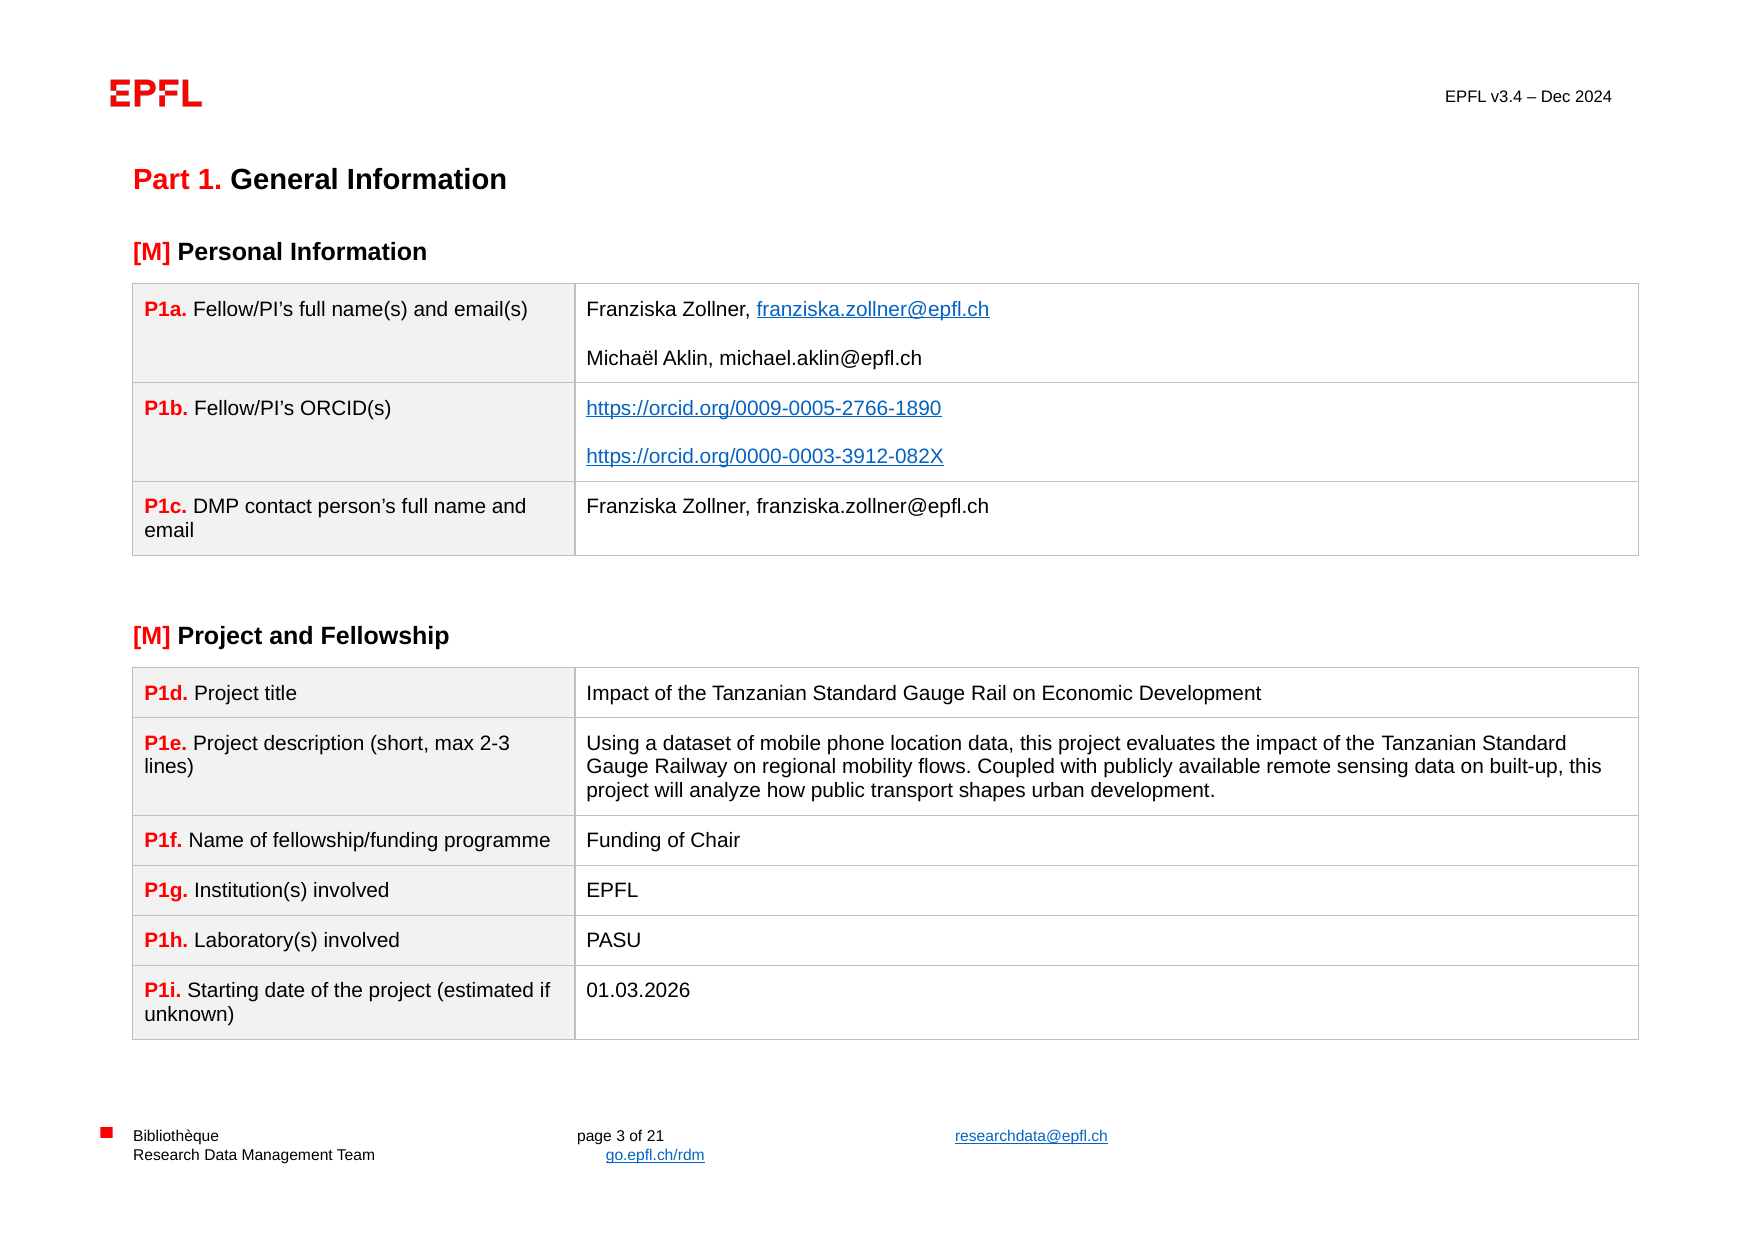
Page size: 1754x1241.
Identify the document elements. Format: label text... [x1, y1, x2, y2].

table_cell P1i. Starting date of the project (estimated if unknown) [133, 966, 574, 1039]
table_cell EPFL [576, 866, 1638, 915]
subtitle [M] Project and Fellowship [133, 621, 1612, 650]
table_cell Franziska Zollner, franziska.zollner@epfl.ch [576, 482, 1638, 555]
table_cell P1e. Project description (short, max 2-3 lines) [133, 718, 574, 815]
subtitle [M] Personal Information [133, 237, 1612, 266]
table_header Franziska Zollner, franziska.zollner@epfl.ch Michaël Aklin, michael.aklin@epfl.ch [576, 284, 1638, 382]
table_header Impact of the Tanzanian Standard Gauge Rail on Economic Development [576, 668, 1638, 717]
table_cell Using a dataset of mobile phone location data, this project evaluates the impact of the Tanzanian Standard Gauge Railway on regional mobility flows. Coupled with publicly available remote sensing data on built-up, this project will analyze how public transport shapes urban development. [576, 718, 1638, 815]
table_cell P1g. Institution(s) involved [133, 866, 574, 915]
table_cell P1h. Laboratory(s) involved [133, 916, 574, 965]
table_cell P1c. DMP contact person’s full name and email [133, 482, 574, 555]
table_cell P1b. Fellow/PI’s ORCID(s) [133, 383, 574, 481]
table_cell PASU [576, 916, 1638, 965]
table_header P1d. Project title [133, 668, 574, 717]
table_cell https://orcid.org/0009-0005-2766-1890 https://orcid.org/0000-0003-3912-082X [576, 383, 1638, 481]
table_header P1a. Fellow/PI’s full name(s) and email(s) [133, 284, 574, 382]
table_cell Funding of Chair [576, 816, 1638, 865]
table_cell P1f. Name of fellowship/funding programme [133, 816, 574, 865]
table_cell 01.03.2026 [576, 966, 1638, 1039]
subtitle Part 1. General Information [133, 162, 1612, 196]
